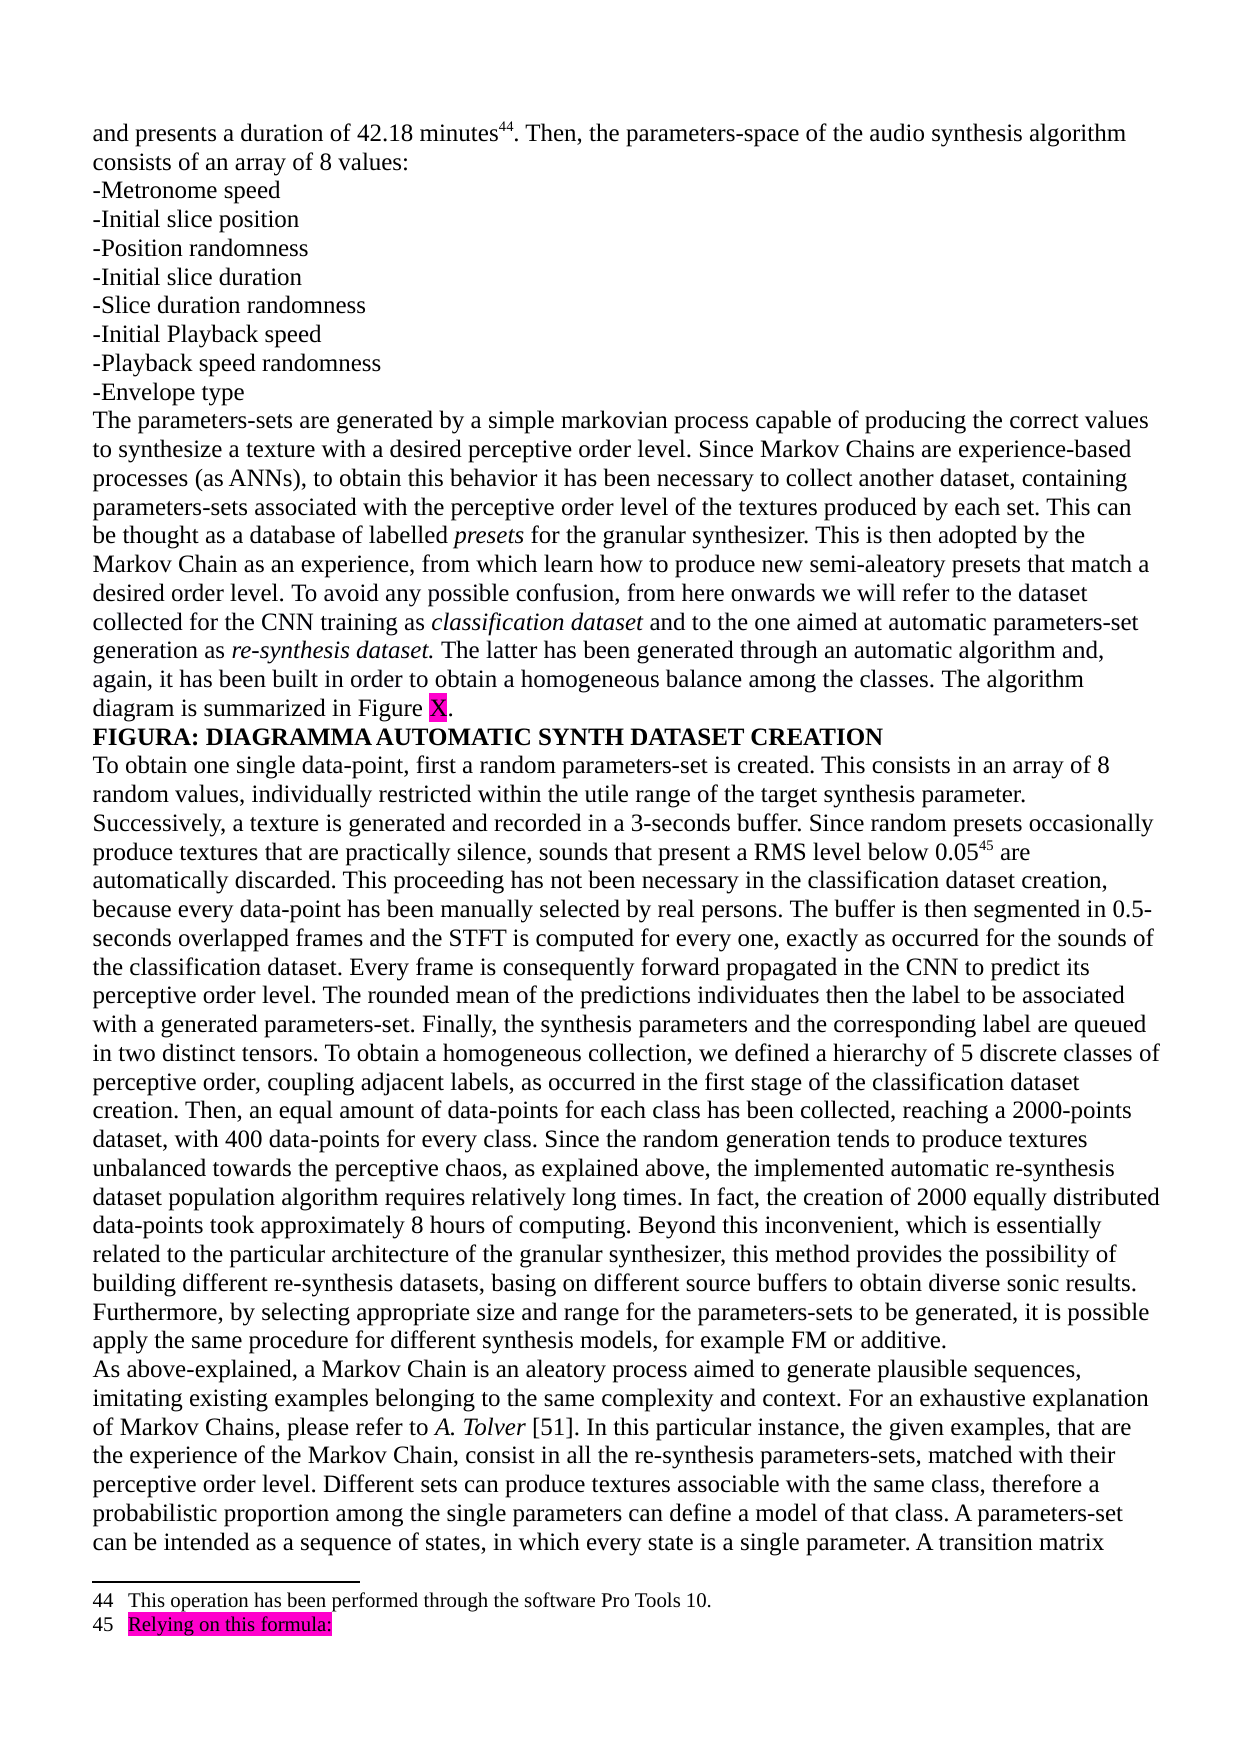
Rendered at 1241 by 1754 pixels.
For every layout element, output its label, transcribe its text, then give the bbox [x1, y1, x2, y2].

text As above-explained, a Markov Chain is an aleatory process aimed to generate plausible sequences, imitating existing examples belonging to the same complexity and context. For an exhaustive explanation of Markov Chains, please refer to A. Tolver [51]. In this particular instance, the given examples, that are the experience of the Markov Chain, consist in all the re-synthesis parameters-sets, matched with their perceptive order level. Different sets can produce textures associable with the same class, therefore a probabilistic proportion among the single parameters can define a model of that class. A parameters-set can be intended as a sequence of states, in which every state is a single parameter. A transition matrix [92, 1354, 1160, 1556]
text -Slice duration randomness [92, 291, 1160, 319]
text -Metronome speed [92, 176, 1160, 204]
text -Initial Playback speed [92, 319, 1160, 348]
text -Initial slice duration [92, 262, 1160, 291]
text Relying on this formula: [92, 1612, 1160, 1636]
text -Initial slice position [92, 204, 1160, 233]
text FIGURA: DIAGRAMMA AUTOMATIC SYNTH DATASET CREATION [92, 722, 1160, 751]
text and presents a duration of 42.18 minutes. Then, the parameters-space of the audio synthesis algorithm consists of an array of 8 values: [92, 118, 1160, 176]
text -Position randomness [92, 233, 1160, 262]
text This operation has been performed through the software Pro Tools 10. [92, 1588, 1160, 1612]
text The parameters-sets are generated by a simple markovian process capable of producing the correct values to synthesize a texture with a desired perceptive order level. Since Markov Chains are experience-based processes (as ANNs), to obtain this behavior it has been necessary to collect another dataset, containing parameters-sets associated with the perceptive order level of the textures produced by each set. This can be thought as a database of labelled presets for the granular synthesizer. This is then adopted by the Markov Chain as an experience, from which learn how to produce new semi-aleatory presets that match a desired order level. To avoid any possible confusion, from here onwards we will refer to the dataset collected for the CNN training as classification dataset and to the one aimed at automatic parameters-set generation as re-synthesis dataset. The latter has been generated through an automatic algorithm and, again, it has been built in order to obtain a homogeneous balance among the classes. The algorithm diagram is summarized in Figure X. [92, 406, 1160, 722]
text To obtain one single data-point, first a random parameters-set is created. This consists in an array of 8 random values, individually restricted within the utile range of the target synthesis parameter. Successively, a texture is generated and recorded in a 3-seconds buffer. Since random presets occasionally produce textures that are practically silence, sounds that present a RMS level below 0.05 are automatically discarded. This proceeding has not been necessary in the classification dataset creation, because every data-point has been manually selected by real persons. The buffer is then segmented in 0.5-seconds overlapped frames and the STFT is computed for every one, exactly as occurred for the sounds of the classification dataset. Every frame is consequently forward propagated in the CNN to predict its perceptive order level. The rounded mean of the predictions individuates then the label to be associated with a generated parameters-set. Finally, the synthesis parameters and the corresponding label are queued in two distinct tensors. To obtain a homogeneous collection, we defined a hierarchy of 5 discrete classes of perceptive order, coupling adjacent labels, as occurred in the first stage of the classification dataset creation. Then, an equal amount of data-points for each class has been collected, reaching a 2000-points dataset, with 400 data-points for every class. Since the random generation tends to produce textures unbalanced towards the perceptive chaos, as explained above, the implemented automatic re-synthesis dataset population algorithm requires relatively long times. In fact, the creation of 2000 equally distributed data-points took approximately 8 hours of computing. Beyond this inconvenient, which is essentially related to the particular architecture of the granular synthesizer, this method provides the possibility of building different re-synthesis datasets, basing on different source buffers to obtain diverse sonic results. Furthermore, by selecting appropriate size and range for the parameters-sets to be generated, it is possible apply the same procedure for different synthesis models, for example FM or additive. [92, 751, 1160, 1354]
text -Envelope type [92, 377, 1160, 406]
text -Playback speed randomness [92, 348, 1160, 377]
